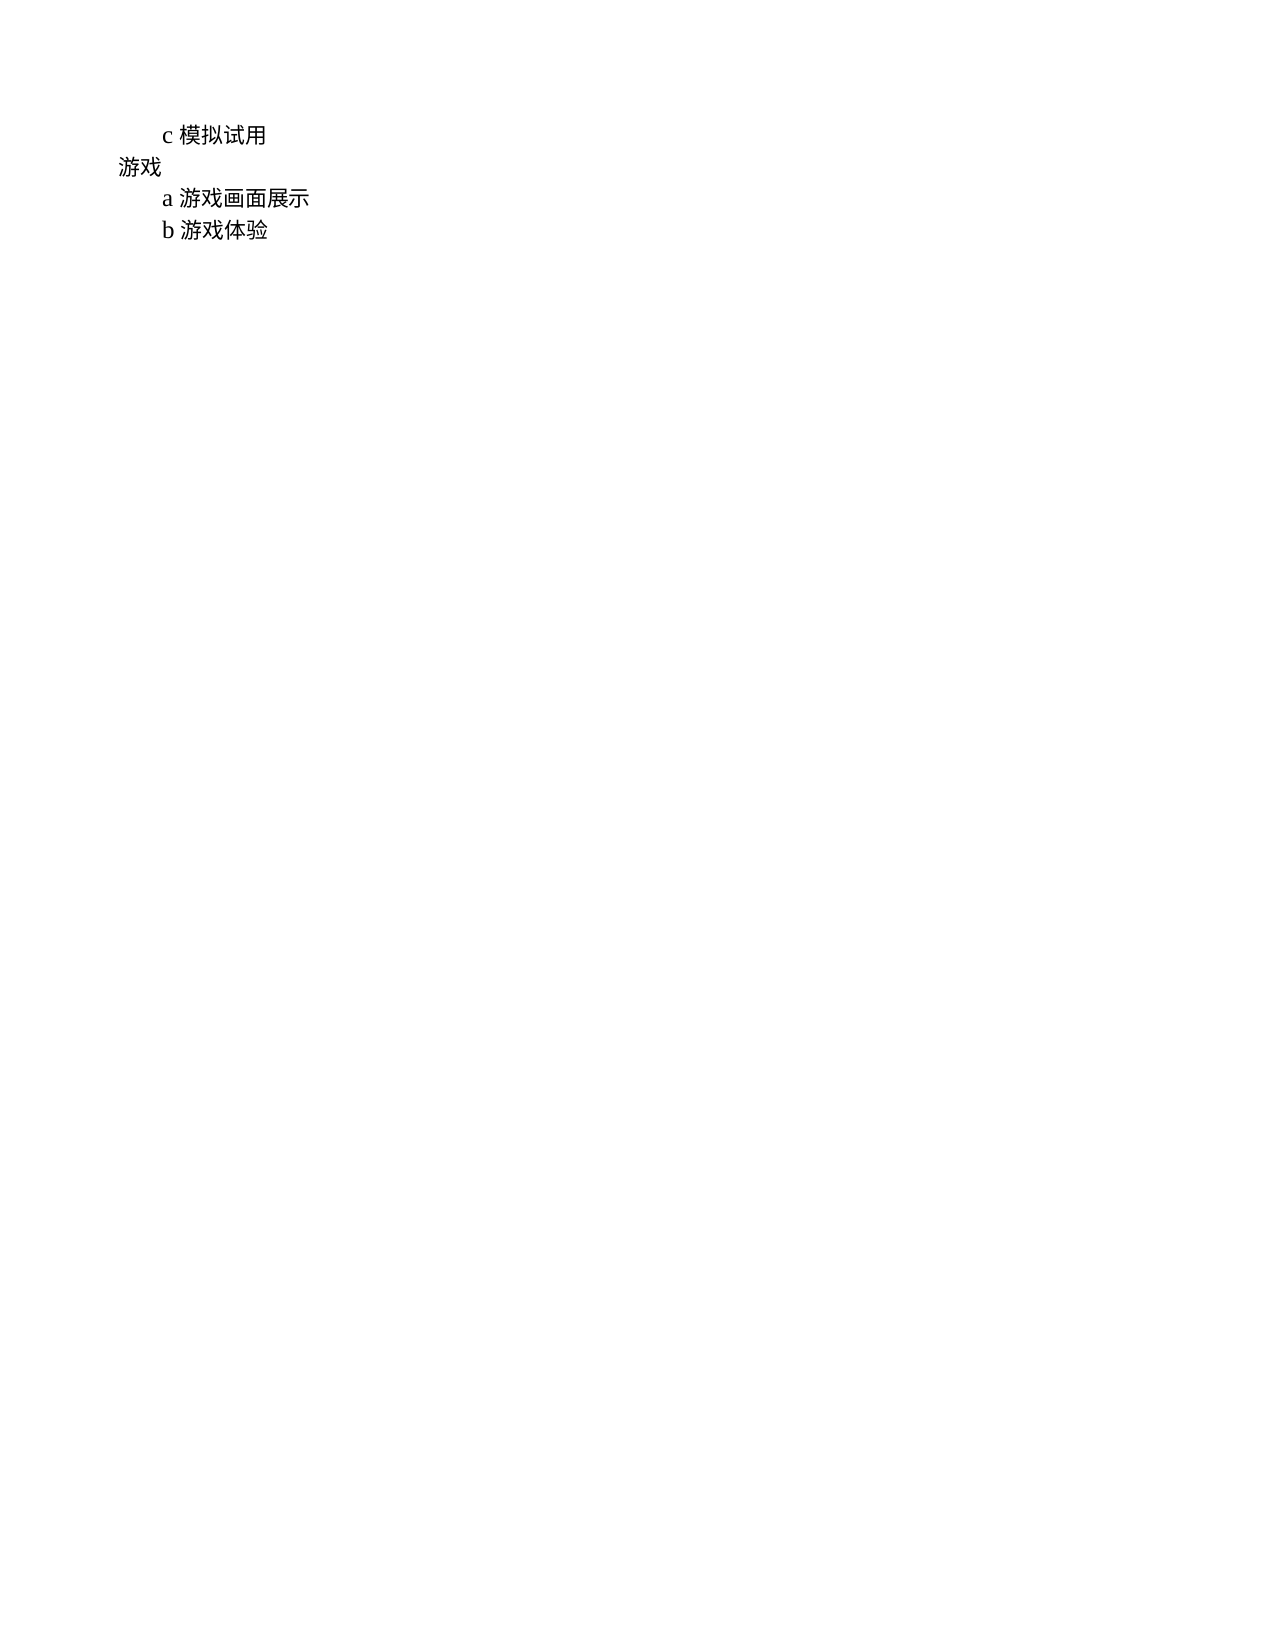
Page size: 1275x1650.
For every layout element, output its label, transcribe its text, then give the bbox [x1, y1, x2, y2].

text b 游戏体验 [118, 213, 1157, 245]
text c 模拟试用 [118, 118, 1157, 150]
text 游戏 [118, 150, 1157, 181]
text a 游戏画面展示 [118, 181, 1157, 213]
